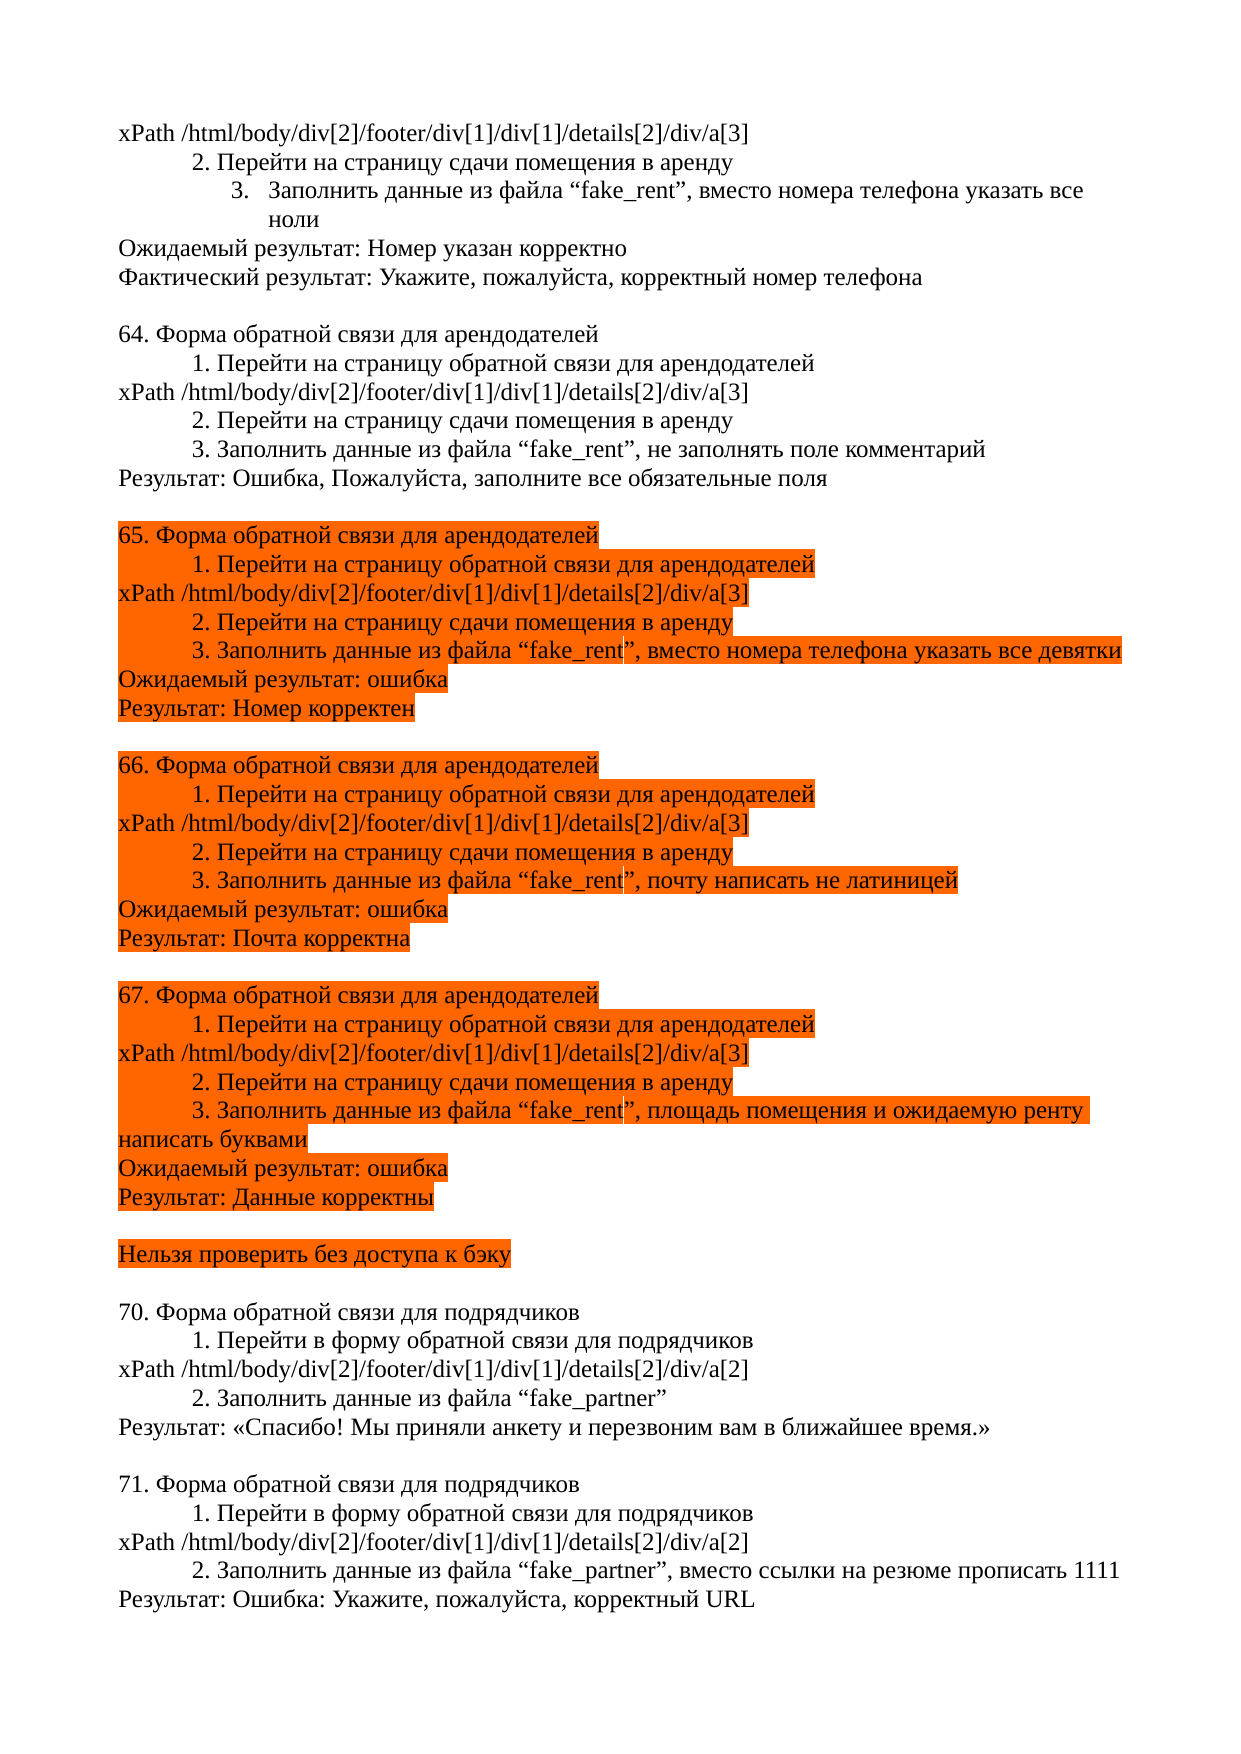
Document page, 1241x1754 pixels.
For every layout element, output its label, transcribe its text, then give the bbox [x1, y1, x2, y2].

text 3. Заполнить данные из файла “fake_rent”, вместо номера телефона указать все девятки [118, 636, 1122, 664]
text 1. Перейти на страницу обратной связи для арендодателей [118, 1009, 1122, 1038]
text 2. Перейти на страницу сдачи помещения в аренду [118, 837, 1122, 866]
text Результат: Ошибка, Пожалуйста, заполните все обязательные поля [118, 463, 1122, 492]
text xPath /html/body/div[2]/footer/div[1]/div[1]/details[2]/div/a[3] [118, 808, 1122, 837]
text Ожидаемый результат: Номер указан корректно [118, 233, 1122, 262]
text 65. Форма обратной связи для арендодателей [118, 521, 1122, 549]
text 3. Заполнить данные из файла “fake_rent”, не заполнять поле комментарий [118, 434, 1122, 463]
text 3. Заполнить данные из файла “fake_rent”, площадь помещения и ожидаемую ренту написать буквами [118, 1096, 1122, 1153]
text xPath /html/body/div[2]/footer/div[1]/div[1]/details[2]/div/a[3] [118, 578, 1122, 607]
text 70. Форма обратной связи для подрядчиков [118, 1297, 1122, 1326]
text 1. Перейти в форму обратной связи для подрядчиков [118, 1498, 1122, 1527]
text Результат: Ошибка: Укажите, пожалуйста, корректный URL [118, 1584, 1122, 1613]
text 1. Перейти на страницу обратной связи для арендодателей [118, 779, 1122, 808]
text Ожидаемый результат: ошибка [118, 1153, 1122, 1182]
text 2. Перейти на страницу сдачи помещения в аренду [118, 147, 1122, 176]
text xPath /html/body/div[2]/footer/div[1]/div[1]/details[2]/div/a[3] [118, 377, 1122, 406]
text Результат: Номер корректен [118, 693, 1122, 722]
text Результат: Данные корректны [118, 1182, 1122, 1211]
text 64. Форма обратной связи для арендодателей [118, 319, 1122, 348]
text 3. Заполнить данные из файла “fake_rent”, почту написать не латиницей [118, 866, 1122, 894]
text Фактический результат: Укажите, пожалуйста, корректный номер телефона [118, 262, 1122, 291]
text xPath /html/body/div[2]/footer/div[1]/div[1]/details[2]/div/a[3] [118, 1038, 1122, 1067]
text Результат: «Спасибо! Мы приняли анкету и перезвоним вам в ближайшее время.» [118, 1412, 1122, 1441]
text 66. Форма обратной связи для арендодателей [118, 751, 1122, 779]
text xPath /html/body/div[2]/footer/div[1]/div[1]/details[2]/div/a[2] [118, 1527, 1122, 1556]
text 67. Форма обратной связи для арендодателей [118, 981, 1122, 1009]
text xPath /html/body/div[2]/footer/div[1]/div[1]/details[2]/div/a[3] [118, 118, 1122, 147]
text 2. Перейти на страницу сдачи помещения в аренду [118, 1067, 1122, 1096]
text 2. Перейти на страницу сдачи помещения в аренду [118, 607, 1122, 636]
text 2. Заполнить данные из файла “fake_partner”, вместо ссылки на резюме прописать 1111 [118, 1556, 1122, 1584]
text Ожидаемый результат: ошибка [118, 894, 1122, 923]
text 71. Форма обратной связи для подрядчиков [118, 1469, 1122, 1498]
text 1. Перейти на страницу обратной связи для арендодателей [118, 549, 1122, 578]
text Ожидаемый результат: ошибка [118, 664, 1122, 693]
text 1. Перейти в форму обратной связи для подрядчиков [118, 1326, 1122, 1354]
list Заполнить данные из файла “fake_rent”, вместо номера телефона указать все ноли [231, 176, 1122, 233]
text Нельзя проверить без доступа к бэку [118, 1239, 1122, 1268]
text Результат: Почта корректна [118, 923, 1122, 952]
text 2. Заполнить данные из файла “fake_partner” [118, 1383, 1122, 1412]
text 1. Перейти на страницу обратной связи для арендодателей [118, 348, 1122, 377]
text 2. Перейти на страницу сдачи помещения в аренду [118, 406, 1122, 434]
text xPath /html/body/div[2]/footer/div[1]/div[1]/details[2]/div/a[2] [118, 1354, 1122, 1383]
